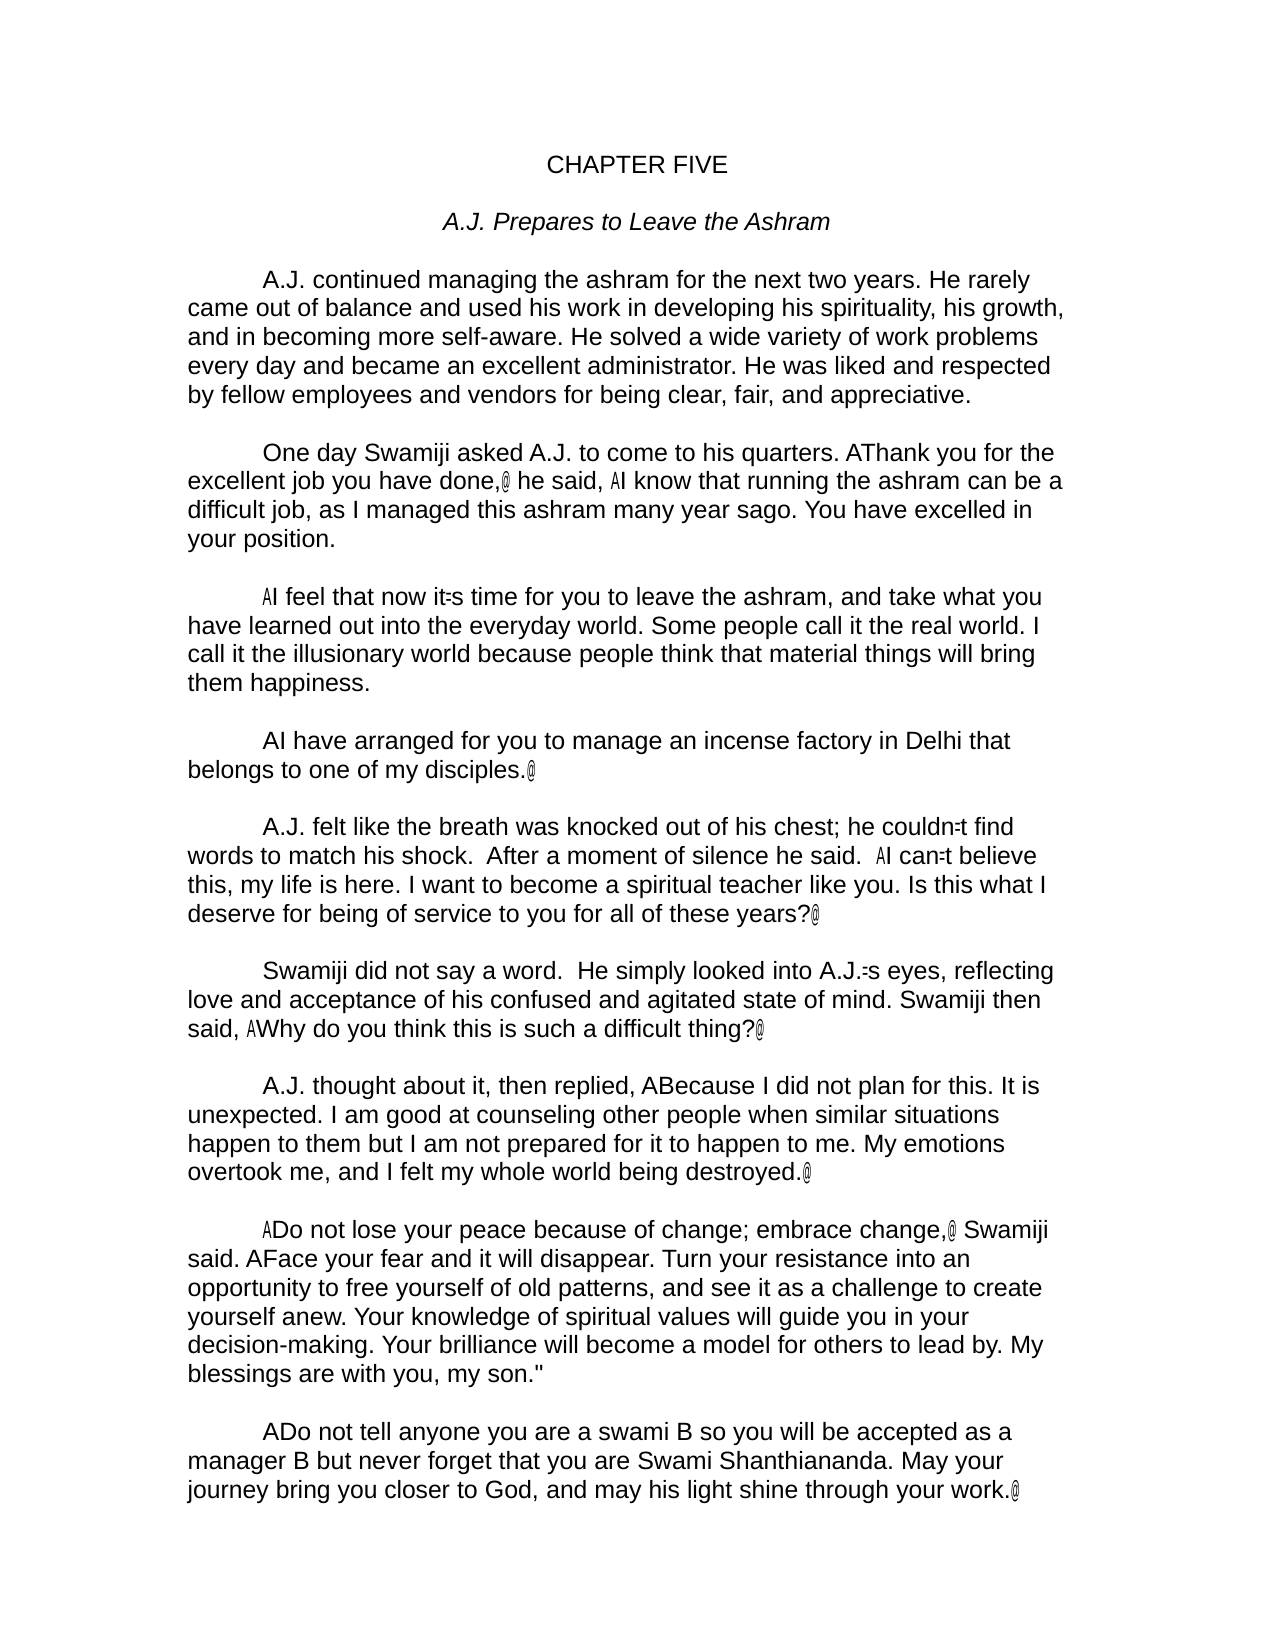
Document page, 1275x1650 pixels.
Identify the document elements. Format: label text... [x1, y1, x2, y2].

text ADo not tell anyone you are a swami B so you will be accepted as a manager B but never forget that you are Swami Shanthiananda. May your journey bring you closer to God, and may his light shine through your work.@ [187, 1417, 1028, 1504]
text ADo not lose your peace because of change; embrace change,@ Swamiji said. AFace your fear and it will disappear. Turn your resistance into an opportunity to free yourself of old patterns, and see it as a challenge to create yourself anew. Your knowledge of spiritual values will guide you in your decision-making. Your brilliance will become a model for others to lead by. My blessings are with you, my son." [187, 1215, 1063, 1388]
text A.J. felt like the breath was knocked out of his chest; he couldn=t find words to match his shock. After a moment of silence he said. AI can=t believe this, my life is here. I want to become a spiritual teacher like you. Is this what I deserve for being of service to you for all of these years?@ [187, 812, 1071, 927]
text Swamiji did not say a word. He simply looked into A.J.=s eyes, reflecting love and acceptance of his confused and agitated state of mind. Swamiji then said, AWhy do you think this is such a difficult thing?@ [187, 956, 1062, 1042]
text CHAPTER FIVE [546, 150, 1100, 178]
text One day Swamiji asked A.J. to come to his quarters. AThank you for the excellent job you have done,@ he said, AI know that running the ashram can be a difficult job, as I managed this ashram many year sago. You have excelled in your position. [187, 437, 1072, 552]
text A.J. continued managing the ashram for the next two years. He rarely came out of balance and used his work in developing his spirituality, his growth, and in becoming more self-aware. He solved a wide variety of work problems every day and became an excellent administrator. He was liked and respected by fellow employees and vendors for being clear, fair, and appreciative. [187, 265, 1069, 408]
text A.J. thought about it, then replied, ABecause I did not plan for this. It is unexpected. I am good at counseling other people when similar situations happen to them but I am not prepared for it to happen to me. My emotions overtook me, and I felt my whole world being destroyed.@ [187, 1071, 1071, 1186]
text AI have arranged for you to manage an incense factory in Delhi that belongs to one of my disciples.@ [187, 726, 1014, 783]
text A.J. Prepares to Leave the Ashram [443, 207, 1100, 236]
text AI feel that now it=s time for you to leave the ashram, and take what you have learned out into the everyday world. Some people call it the real world. I call it the illusionary world because people think that material things will bring them happiness. [187, 582, 1071, 697]
